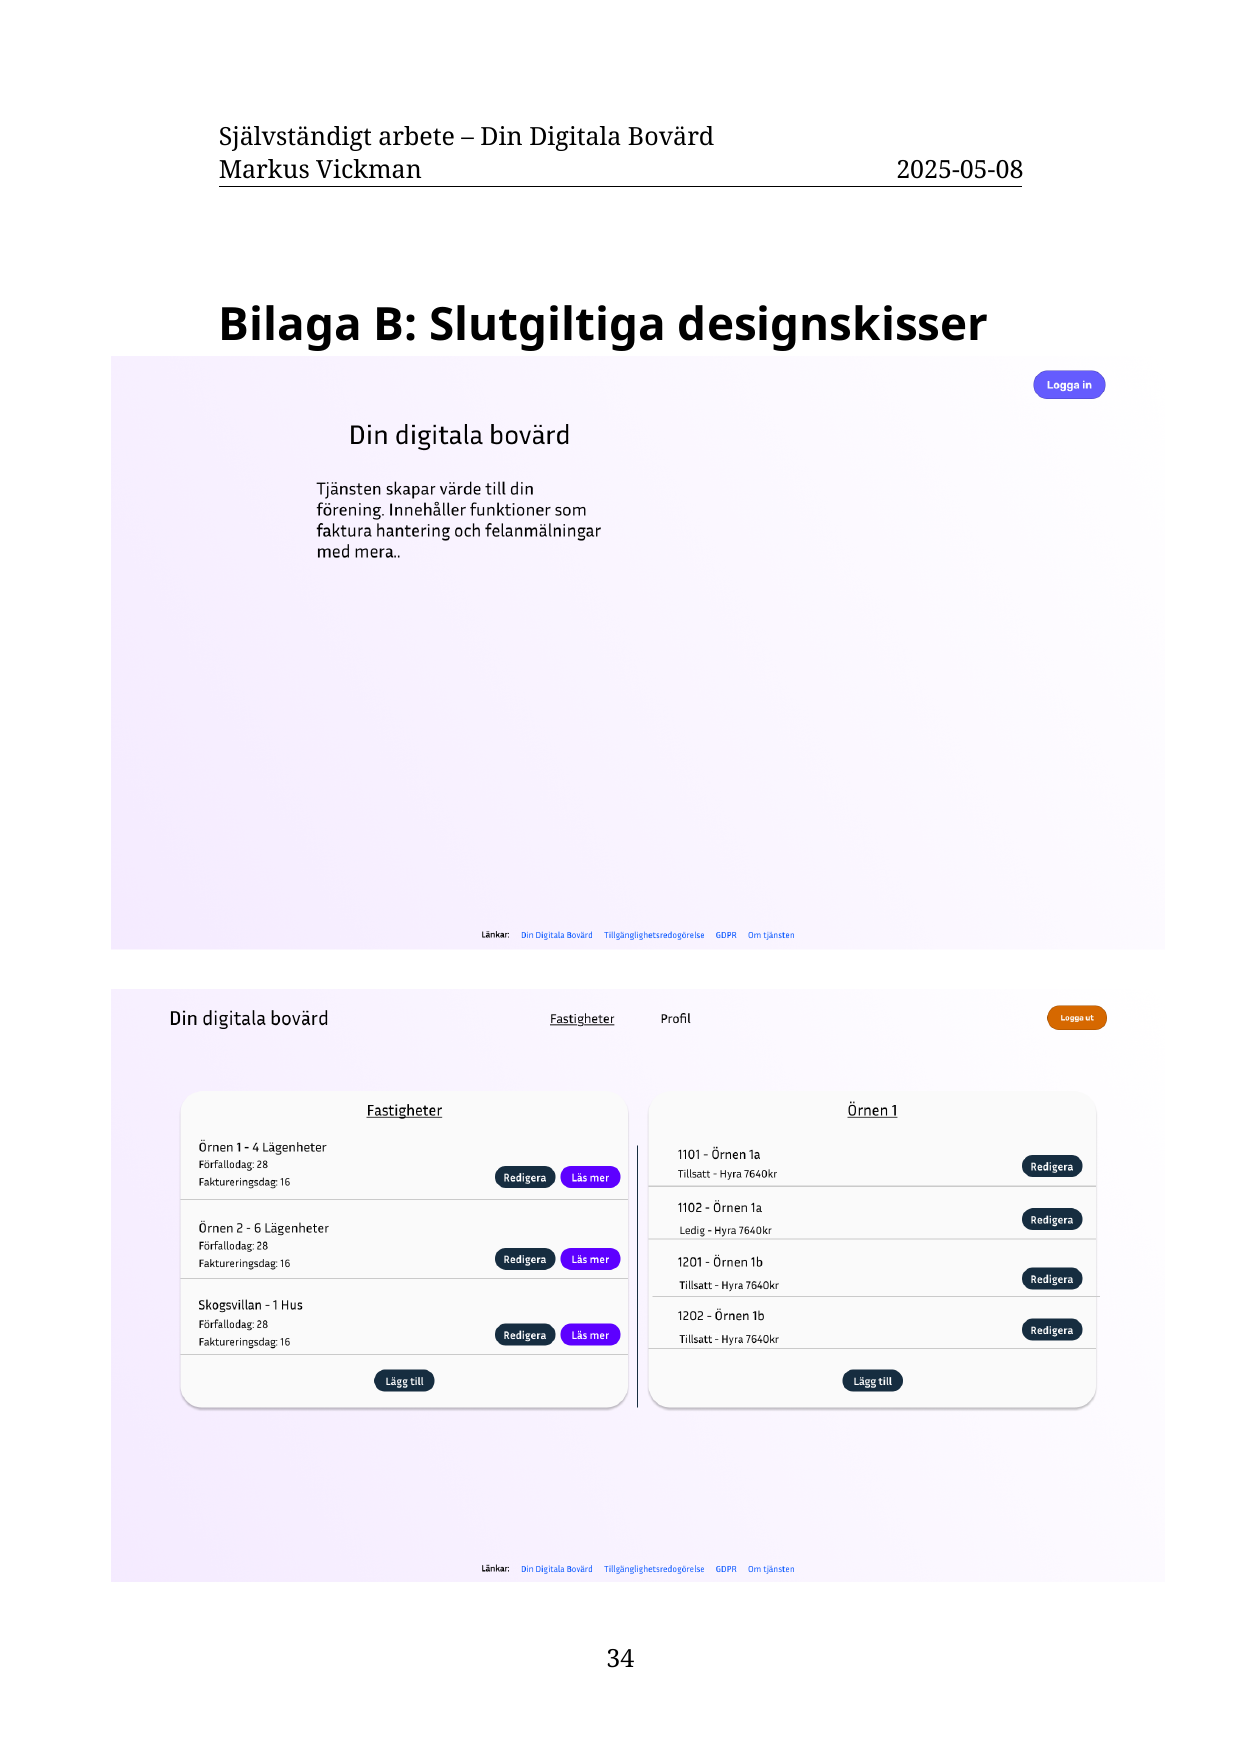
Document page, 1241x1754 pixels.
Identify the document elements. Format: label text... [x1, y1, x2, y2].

subtitle Bilaga B: Slutgiltiga designskisser [218, 291, 1022, 353]
picture [111, 356, 1165, 1582]
